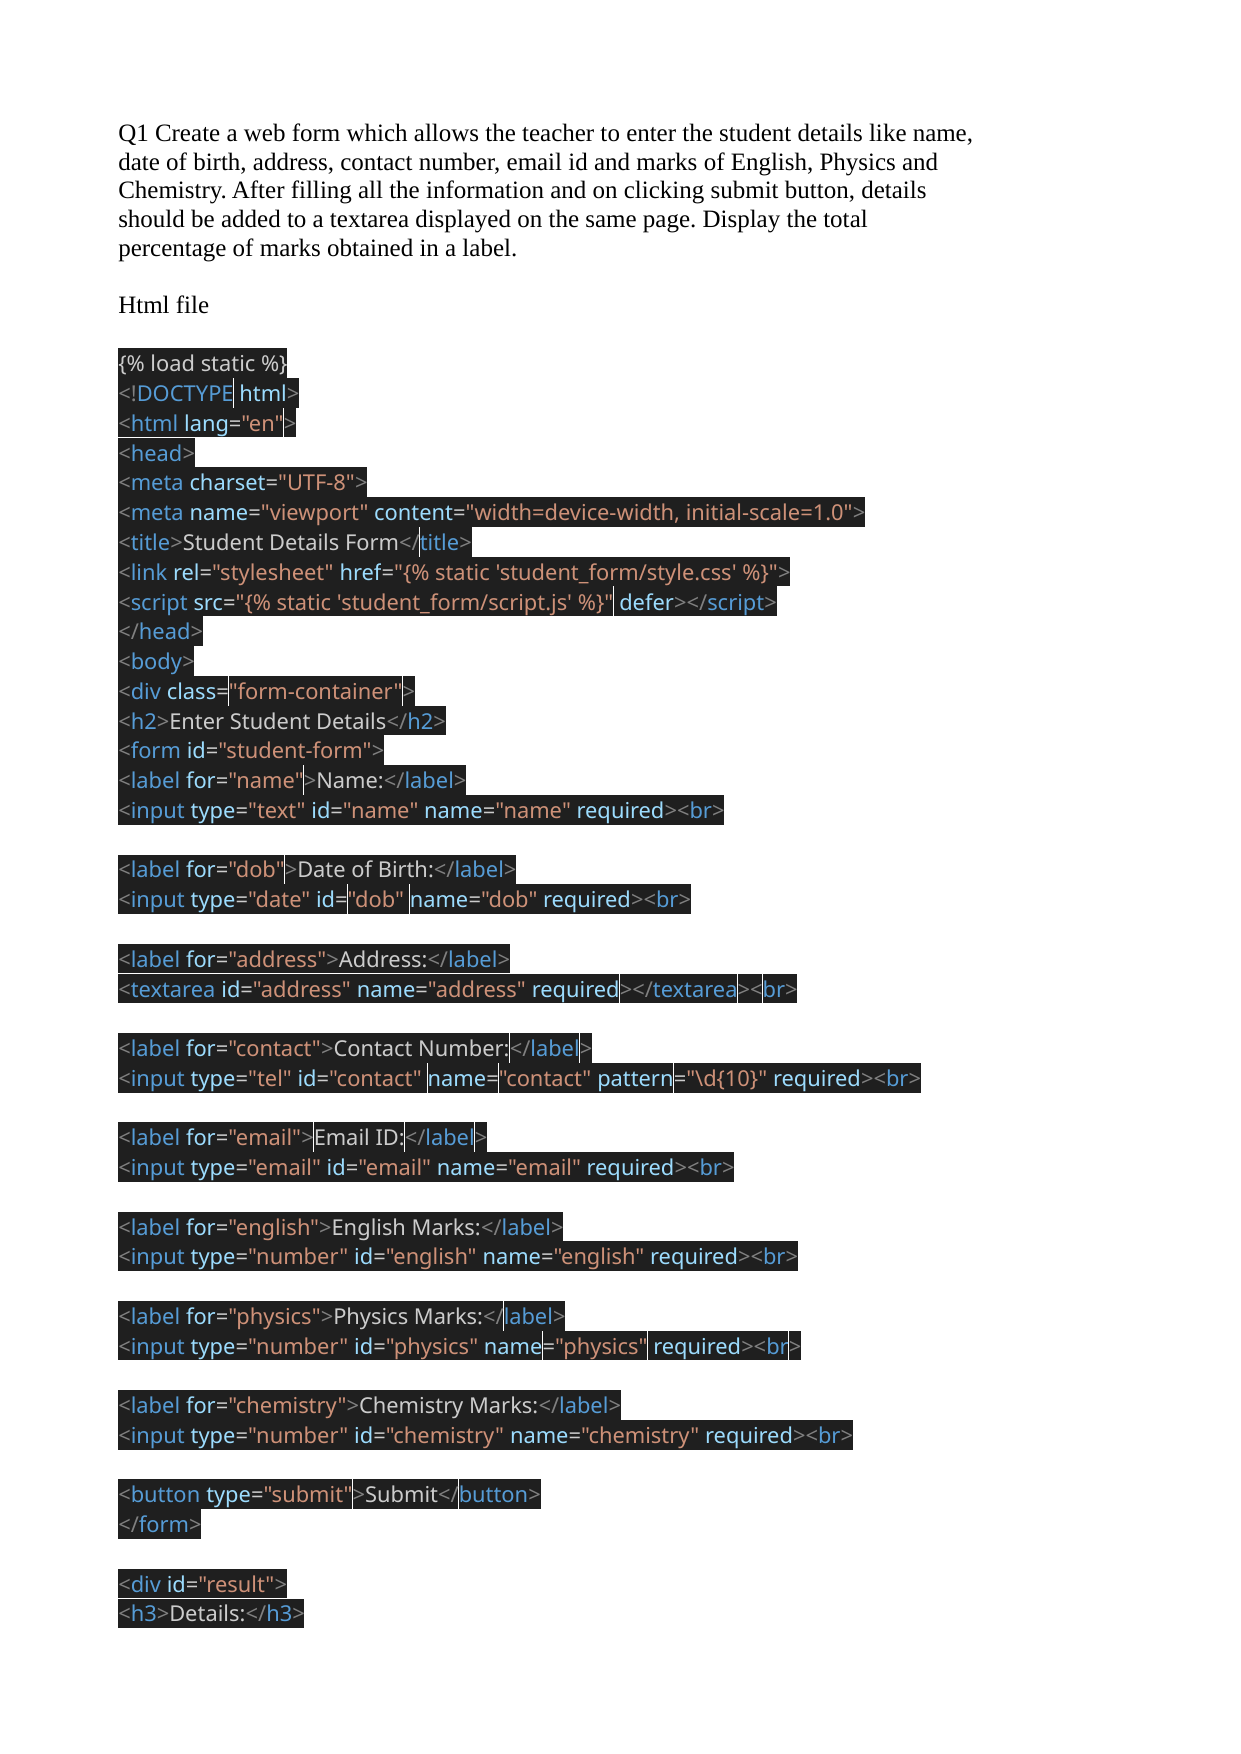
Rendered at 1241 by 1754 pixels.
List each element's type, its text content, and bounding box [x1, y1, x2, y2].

text {% load static %} [118, 348, 1122, 378]
text <!DOCTYPE html> [118, 378, 1122, 408]
text <label for="address">Address:</label> [118, 944, 1122, 973]
text Html file [118, 291, 1122, 319]
text <link rel="stylesheet" href="{% static 'student_form/style.css' %}"> [118, 557, 1122, 586]
text <input type="number" id="chemistry" name="chemistry" required><br> [118, 1420, 1122, 1450]
text Chemistry. After filling all the information and on clicking submit button, details [118, 176, 1122, 204]
text <label for="name">Name:</label> [118, 765, 1122, 795]
text <button type="submit">Submit</button> [118, 1479, 1122, 1509]
text <h3>Details:</h3> [118, 1598, 1122, 1628]
text <meta name="viewport" content="width=device-width, initial-scale=1.0"> [118, 497, 1122, 527]
text <input type="text" id="name" name="name" required><br> [118, 795, 1122, 825]
text percentage of marks obtained in a label. [118, 233, 1122, 291]
text <input type="number" id="english" name="english" required><br> [118, 1241, 1122, 1271]
text <textarea id="address" name="address" required></textarea><br> [118, 973, 1122, 1003]
text <input type="date" id="dob" name="dob" required><br> [118, 884, 1122, 914]
text <input type="number" id="physics" name="physics" required><br> [118, 1331, 1122, 1360]
text <html lang="en"> [118, 408, 1122, 437]
text Q1 Create a web form which allows the teacher to enter the student details like name, [118, 118, 1122, 147]
text <body> [118, 646, 1122, 676]
text <input type="email" id="email" name="email" required><br> [118, 1152, 1122, 1182]
text <head> [118, 437, 1122, 467]
text <meta charset="UTF-8"> [118, 467, 1122, 497]
text <label for="email">Email ID:</label> [118, 1122, 1122, 1152]
text <label for="chemistry">Chemistry Marks:</label> [118, 1390, 1122, 1420]
text <form id="student-form"> [118, 735, 1122, 765]
text </head> [118, 616, 1122, 646]
text <label for="physics">Physics Marks:</label> [118, 1301, 1122, 1331]
text <div id="result"> [118, 1569, 1122, 1598]
text <label for="english">English Marks:</label> [118, 1212, 1122, 1241]
text should be added to a textarea displayed on the same page. Display the total [118, 204, 1122, 233]
text </form> [118, 1509, 1122, 1539]
text <label for="contact">Contact Number:</label> [118, 1033, 1122, 1063]
text <h2>Enter Student Details</h2> [118, 706, 1122, 735]
text <div class="form-container"> [118, 676, 1122, 706]
text <label for="dob">Date of Birth:</label> [118, 854, 1122, 884]
text <title>Student Details Form</title> [118, 527, 1122, 557]
text date of birth, address, contact number, email id and marks of English, Physics and [118, 147, 1122, 176]
text <input type="tel" id="contact" name="contact" pattern="\d{10}" required><br> [118, 1063, 1122, 1093]
text <script src="{% static 'student_form/script.js' %}" defer></script> [118, 586, 1122, 616]
